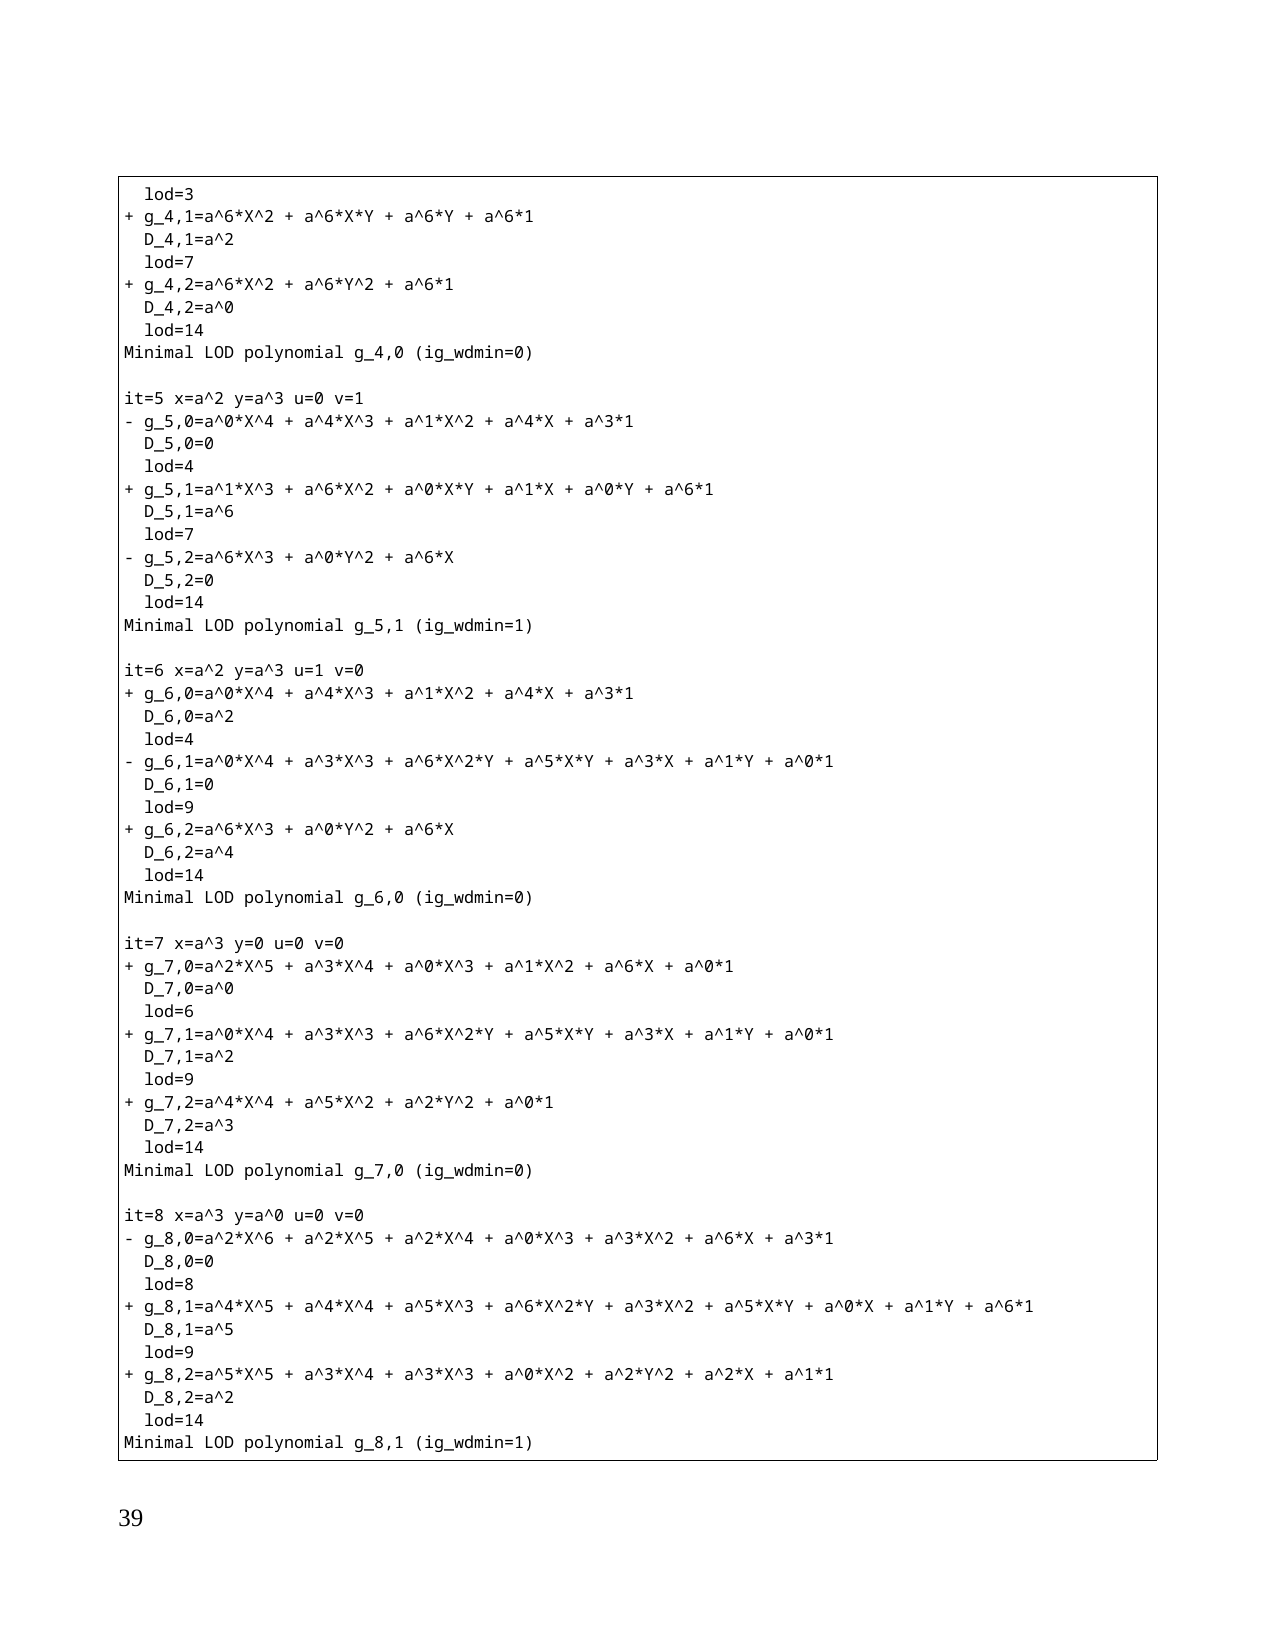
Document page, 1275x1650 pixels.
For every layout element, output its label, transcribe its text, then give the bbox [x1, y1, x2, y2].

table_header lod=3 + g_4,1=a^6*X^2 + a^6*X*Y + a^6*Y + a^6*1 D_4,1=a^2 lod=7 + g_4,2=a^6*X^2 + a^6*Y^2 + a^6*1 D_4,2=a^0 lod=14 Minimal LOD polynomial g_4,0 (ig_wdmin=0) it=5 x=a^2 y=a^3 u=0 v=1 - g_5,0=a^0*X^4 + a^4*X^3 + a^1*X^2 + a^4*X + a^3*1 D_5,0=0 lod=4 + g_5,1=a^1*X^3 + a^6*X^2 + a^0*X*Y + a^1*X + a^0*Y + a^6*1 D_5,1=a^6 lod=7 - g_5,2=a^6*X^3 + a^0*Y^2 + a^6*X D_5,2=0 lod=14 Minimal LOD polynomial g_5,1 (ig_wdmin=1) it=6 x=a^2 y=a^3 u=1 v=0 + g_6,0=a^0*X^4 + a^4*X^3 + a^1*X^2 + a^4*X + a^3*1 D_6,0=a^2 lod=4 - g_6,1=a^0*X^4 + a^3*X^3 + a^6*X^2*Y + a^5*X*Y + a^3*X + a^1*Y + a^0*1 D_6,1=0 lod=9 + g_6,2=a^6*X^3 + a^0*Y^2 + a^6*X D_6,2=a^4 lod=14 Minimal LOD polynomial g_6,0 (ig_wdmin=0) it=7 x=a^3 y=0 u=0 v=0 + g_7,0=a^2*X^5 + a^3*X^4 + a^0*X^3 + a^1*X^2 + a^6*X + a^0*1 D_7,0=a^0 lod=6 + g_7,1=a^0*X^4 + a^3*X^3 + a^6*X^2*Y + a^5*X*Y + a^3*X + a^1*Y + a^0*1 D_7,1=a^2 lod=9 + g_7,2=a^4*X^4 + a^5*X^2 + a^2*Y^2 + a^0*1 D_7,2=a^3 lod=14 Minimal LOD polynomial g_7,0 (ig_wdmin=0) it=8 x=a^3 y=a^0 u=0 v=0 - g_8,0=a^2*X^6 + a^2*X^5 + a^2*X^4 + a^0*X^3 + a^3*X^2 + a^6*X + a^3*1 D_8,0=0 lod=8 + g_8,1=a^4*X^5 + a^4*X^4 + a^5*X^3 + a^6*X^2*Y + a^3*X^2 + a^5*X*Y + a^0*X + a^1*Y + a^6*1 D_8,1=a^5 lod=9 + g_8,2=a^5*X^5 + a^3*X^4 + a^3*X^3 + a^0*X^2 + a^2*Y^2 + a^2*X + a^1*1 D_8,2=a^2 lod=14 Minimal LOD polynomial g_8,1 (ig_wdmin=1) [119, 177, 1157, 1459]
